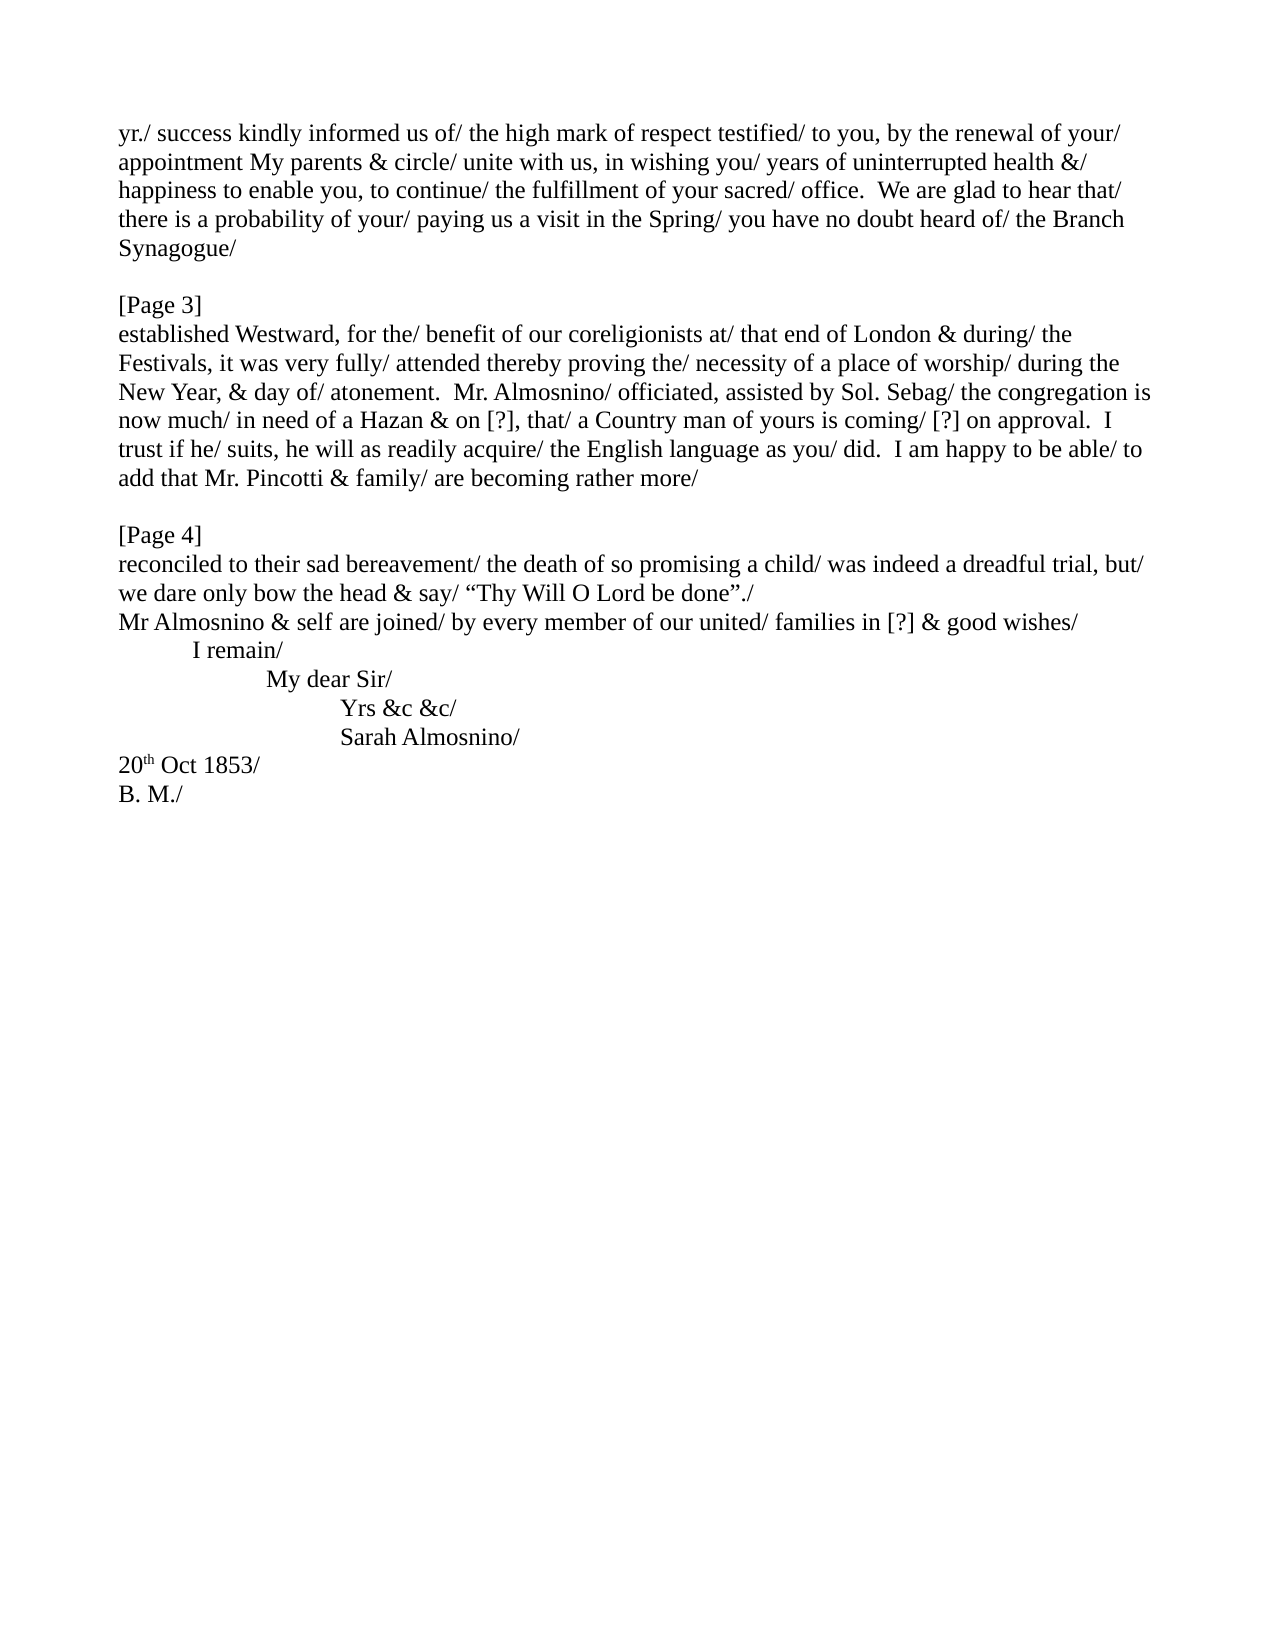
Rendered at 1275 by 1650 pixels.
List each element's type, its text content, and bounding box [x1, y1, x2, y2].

text [Page 3] [118, 291, 1157, 319]
text I remain/ [118, 636, 1157, 664]
text reconciled to their sad bereavement/ the death of so promising a child/ was indeed a dreadful trial, but/ we dare only bow the head & say/ “Thy Will O Lord be done”./ [118, 549, 1157, 607]
text Yrs &c &c/ [118, 693, 1157, 722]
text [Page 4] [118, 521, 1157, 549]
text Sarah Almosnino/ [118, 722, 1157, 751]
text 20th Oct 1853/ [118, 751, 1157, 779]
text Mr Almosnino & self are joined/ by every member of our united/ families in [?] & good wishes/ [118, 607, 1157, 636]
text My dear Sir/ [118, 664, 1157, 693]
text B. M./ [118, 779, 1157, 808]
text yr./ success kindly informed us of/ the high mark of respect testified/ to you, by the renewal of your/ appointment My parents & circle/ unite with us, in wishing you/ years of uninterrupted health &/ happiness to enable you, to continue/ the fulfillment of your sacred/ office. We are glad to hear that/ there is a probability of your/ paying us a visit in the Spring/ you have no doubt heard of/ the Branch Synagogue/ [118, 118, 1157, 262]
text established Westward, for the/ benefit of our coreligionists at/ that end of London & during/ the Festivals, it was very fully/ attended thereby proving the/ necessity of a place of worship/ during the New Year, & day of/ atonement. Mr. Almosnino/ officiated, assisted by Sol. Sebag/ the congregation is now much/ in need of a Hazan & on [?], that/ a Country man of yours is coming/ [?] on approval. I trust if he/ suits, he will as readily acquire/ the English language as you/ did. I am happy to be able/ to add that Mr. Pincotti & family/ are becoming rather more/ [118, 319, 1157, 492]
